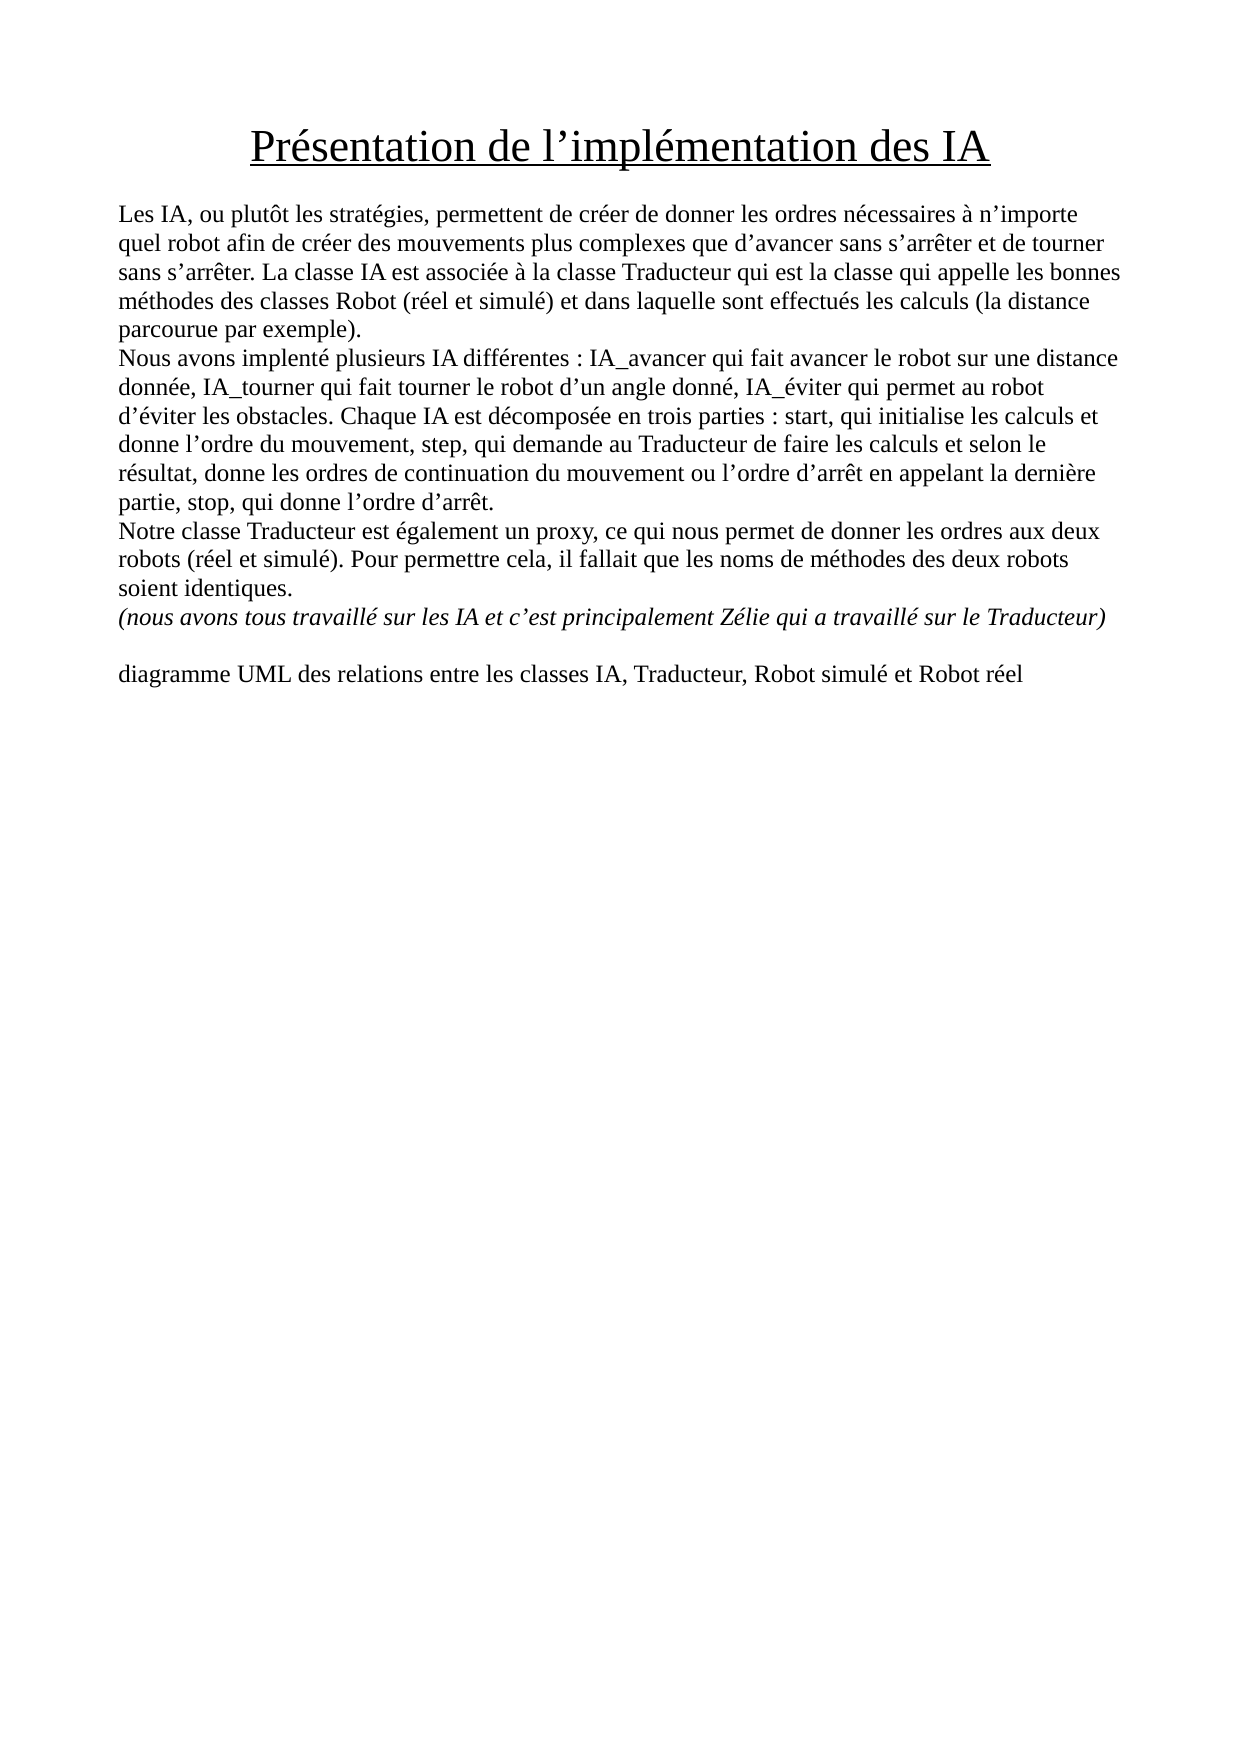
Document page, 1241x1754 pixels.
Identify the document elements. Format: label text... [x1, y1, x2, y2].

text Présentation de l’implémentation des IA [118, 118, 1122, 171]
text (nous avons tous travaillé sur les IA et c’est principalement Zélie qui a travaillé sur le Traducteur) [118, 602, 1122, 631]
text Les IA, ou plutôt les stratégies, permettent de créer de donner les ordres nécessaires à n’importe quel robot afin de créer des mouvements plus complexes que d’avancer sans s’arrêter et de tourner sans s’arrêter. La classe IA est associée à la classe Traducteur qui est la classe qui appelle les bonnes méthodes des classes Robot (réel et simulé) et dans laquelle sont effectués les calculs (la distance parcourue par exemple). [118, 199, 1122, 343]
text Nous avons implenté plusieurs IA différentes : IA_avancer qui fait avancer le robot sur une distance donnée, IA_tourner qui fait tourner le robot d’un angle donné, IA_éviter qui permet au robot d’éviter les obstacles. Chaque IA est décomposée en trois parties : start, qui initialise les calculs et donne l’ordre du mouvement, step, qui demande au Traducteur de faire les calculs et selon le résultat, donne les ordres de continuation du mouvement ou l’ordre d’arrêt en appelant la dernière partie, stop, qui donne l’ordre d’arrêt. [118, 343, 1122, 516]
text Notre classe Traducteur est également un proxy, ce qui nous permet de donner les ordres aux deux robots (réel et simulé). Pour permettre cela, il fallait que les noms de méthodes des deux robots soient identiques. [118, 516, 1122, 602]
text diagramme UML des relations entre les classes IA, Traducteur, Robot simulé et Robot réel [118, 659, 1122, 688]
